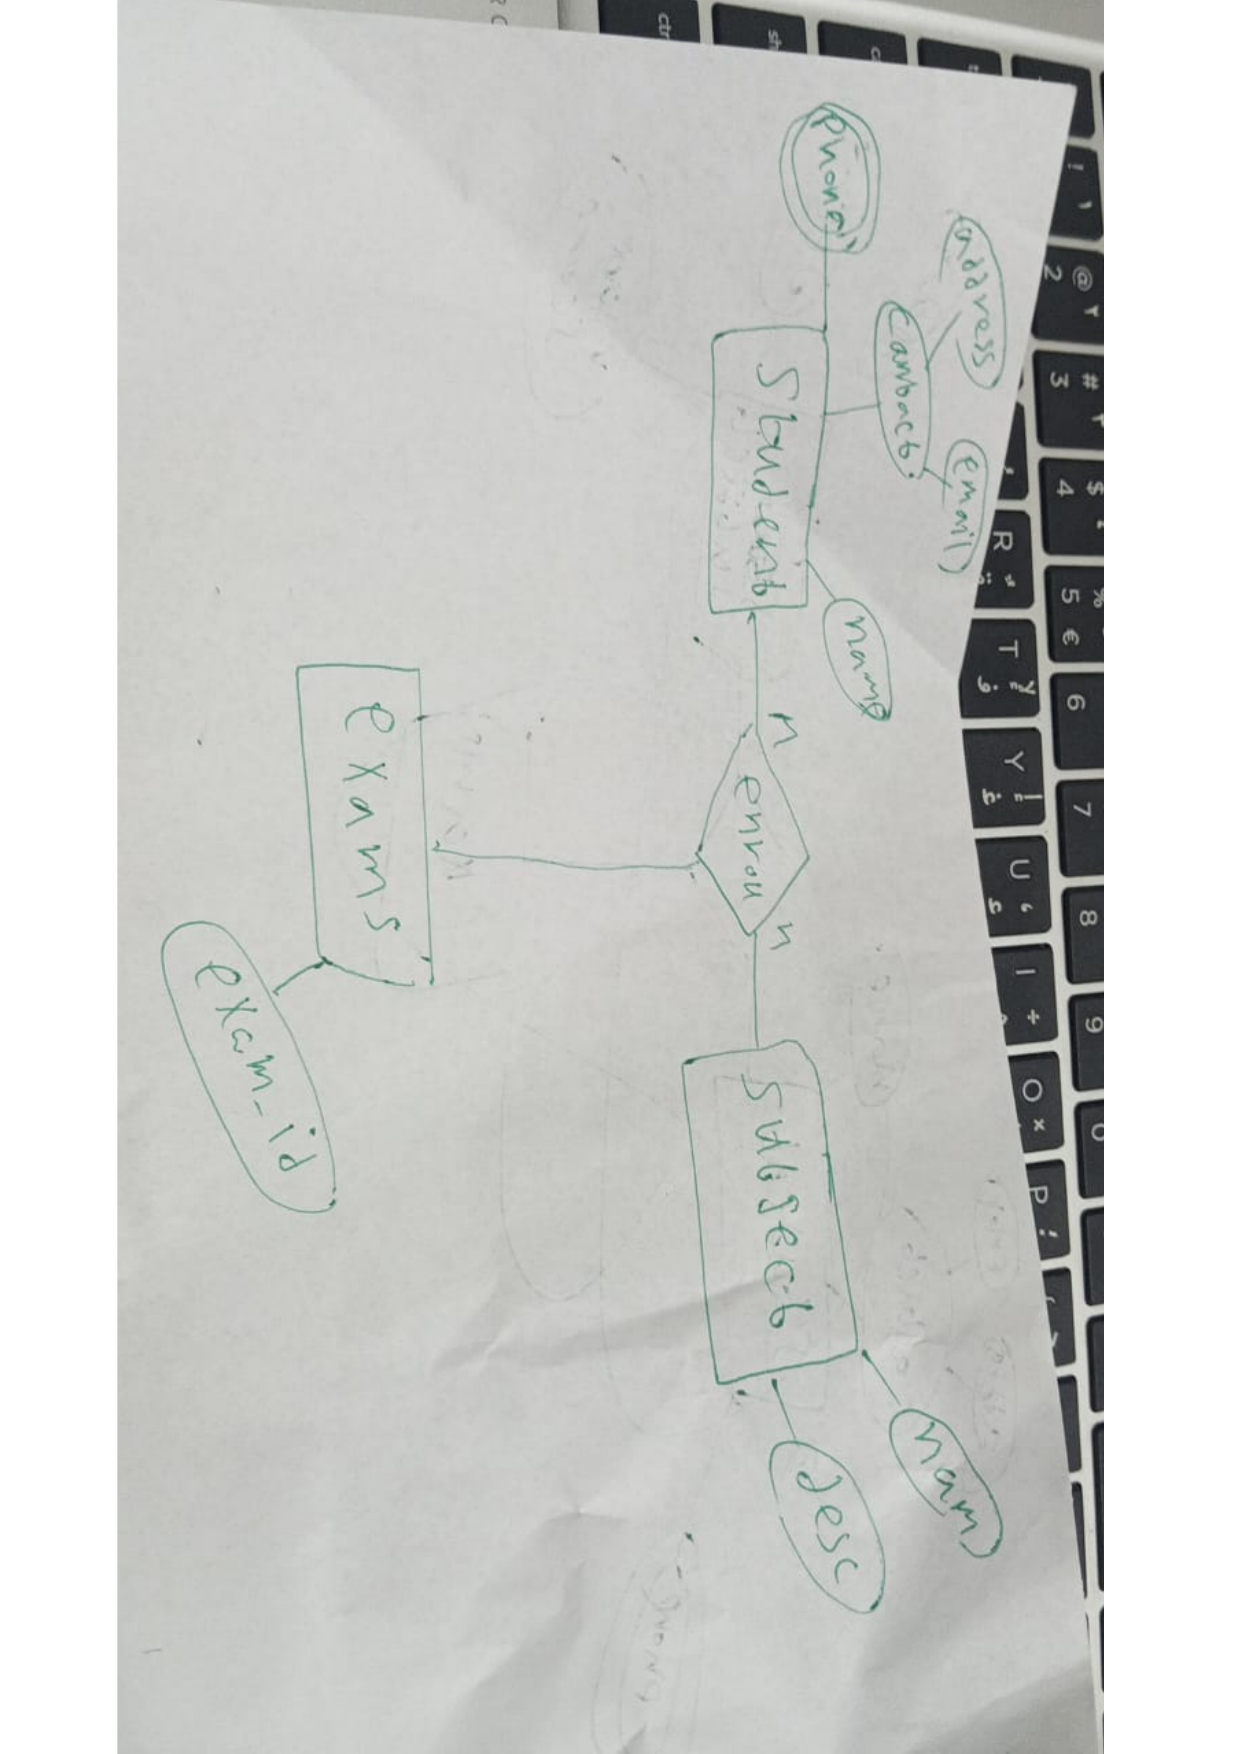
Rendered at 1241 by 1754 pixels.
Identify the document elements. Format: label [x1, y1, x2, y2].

picture [117, 0, 1104, 1754]
